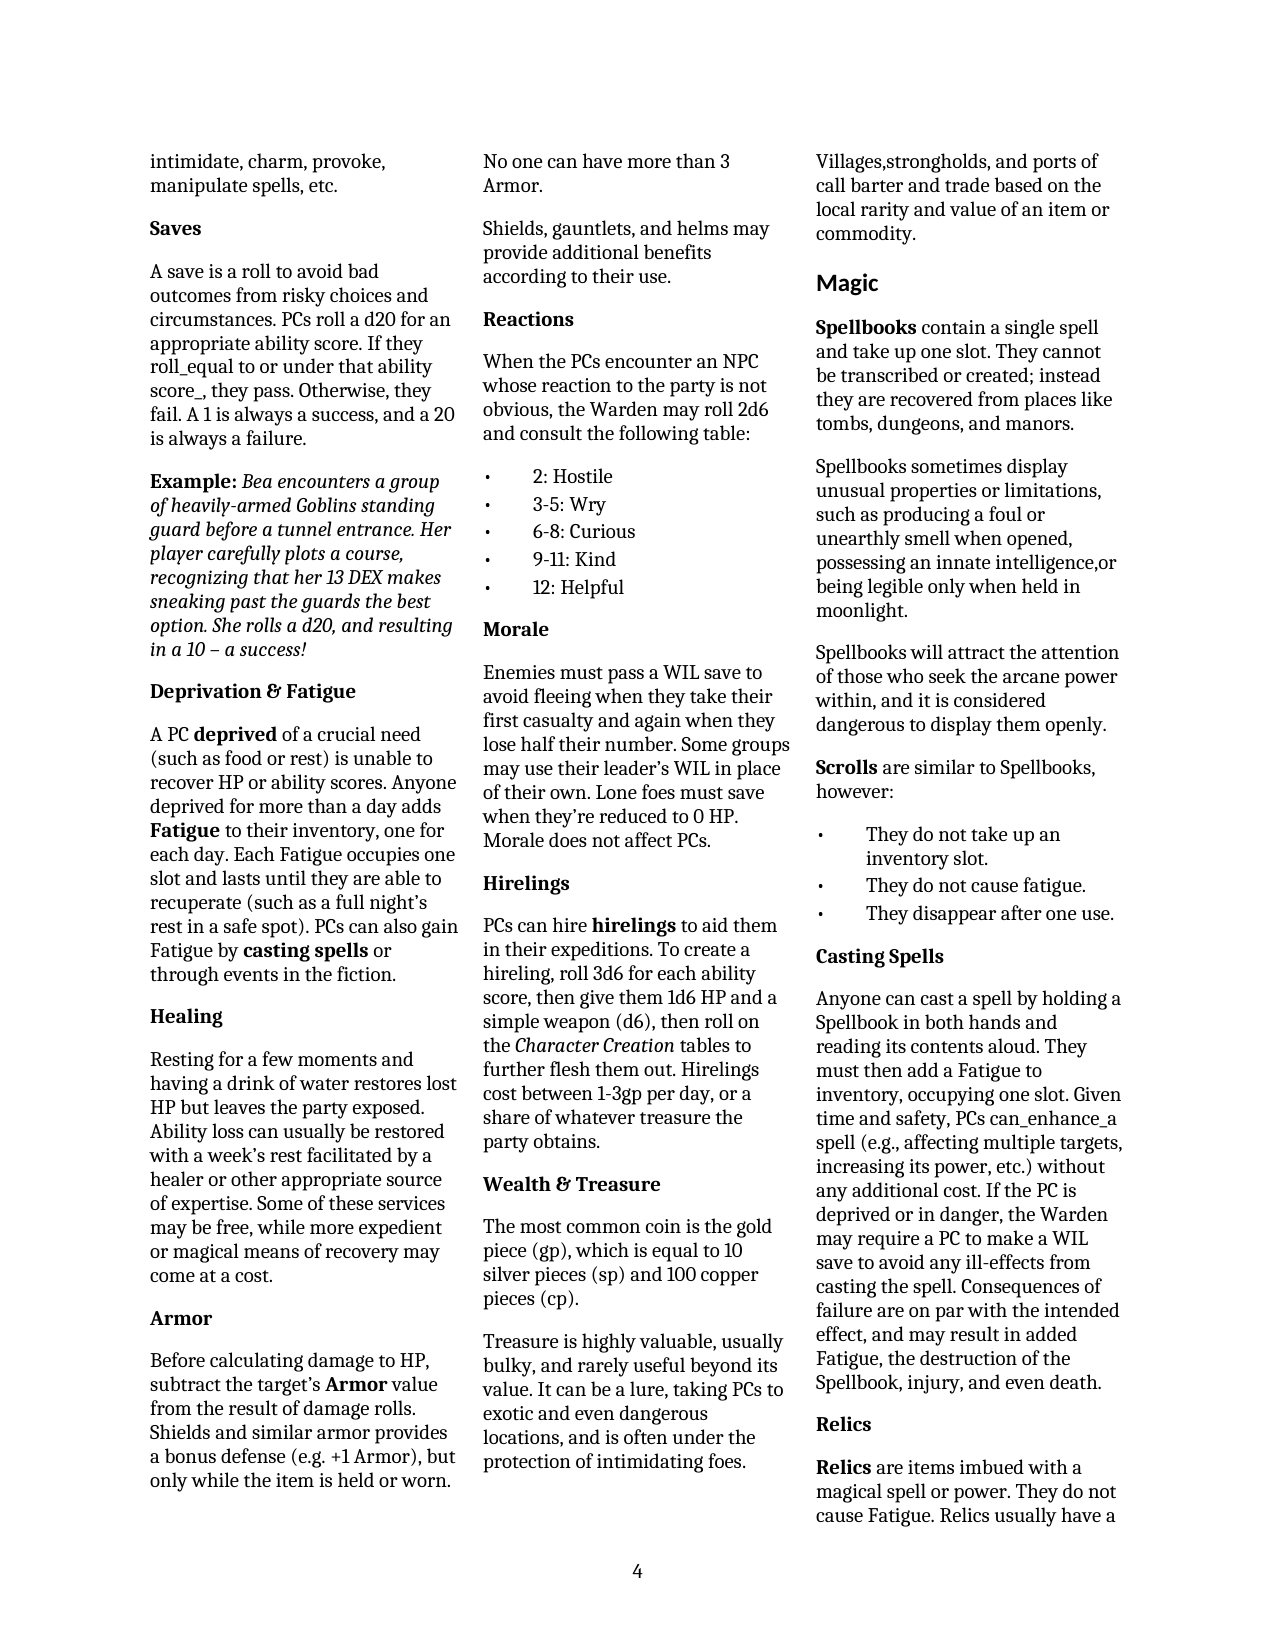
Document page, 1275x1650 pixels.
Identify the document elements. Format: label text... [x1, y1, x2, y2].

list 9-11: Kind [483, 548, 792, 572]
text Scrolls are similar to Spellbooks, however: [816, 756, 1125, 803]
text Example: Bea encounters a group of heavily-armed Goblins standing guard before a tunnel entrance. Her player carefully plots a course, recognizing that her 13 DEX makes sneaking past the guards the best option. She rolls a d20, and resulting in a 10 – a success! [150, 470, 459, 661]
text The most common coin is the gold piece (gp), which is equal to 10 silver pieces (sp) and 100 copper pieces (cp). [483, 1215, 792, 1311]
text Hirelings [483, 871, 792, 895]
text Spellbooks contain a single spell and take up one slot. They cannot be transcribed or created; instead they are recovered from places like tombs, dungeons, and manors. [816, 316, 1125, 436]
list They do not take up an inventory slot. [816, 822, 1125, 870]
list They do not cause fatigue. [816, 874, 1125, 898]
text Anyone can cast a spell by holding a Spellbook in both hands and reading its contents aloud. They must then add a Fatigue to inventory, occupying one slot. Given time and safety, PCs can_enhance_a spell (e.g., affecting multiple targets, increasing its power, etc.) without any additional cost. If the PC is deprived or in danger, the Warden may require a PC to make a WIL save to avoid any ill-effects from casting the spell. Consequences of failure are on par with the intended effect, and may result in added Fatigue, the destruction of the Spellbook, injury, and even death. [816, 987, 1125, 1394]
text Wealth & Treasure [483, 1172, 792, 1196]
text Enemies must pass a WIL save to avoid fleeing when they take their first casualty and again when they lose half their number. Some groups may use their leader’s WIL in place of their own. Lone foes must save when they’re reduced to 0 HP. Morale does not affect PCs. [483, 661, 792, 852]
list 6-8: Curious [483, 520, 792, 544]
text Armor [150, 1306, 459, 1330]
text Treasure is highly valuable, usually bulky, and rarely useful beyond its value. It can be a lure, taking PCs to exotic and even dangerous locations, and is often under the protection of intimidating foes. [483, 1329, 792, 1473]
text Morale [483, 618, 792, 642]
text Reactions [483, 307, 792, 331]
text Saves [150, 217, 459, 241]
list 3-5: Wry [483, 492, 792, 516]
text Casting Spells [816, 944, 1125, 968]
text Relics are items imbued with a magical spell or power. They do not cause Fatigue. Relics usually have a [816, 1456, 1125, 1528]
text A save is a roll to avoid bad outcomes from risky choices and circumstances. PCs roll a d20 for an appropriate ability score. If they roll_equal to or under that ability score_, they pass. Otherwise, they fail. A 1 is always a success, and a 20 is always a failure. [150, 259, 459, 451]
text Spellbooks will attract the attention of those who seek the arcane power within, and it is considered dangerous to display them openly. [816, 641, 1125, 737]
text Spellbooks sometimes display unusual properties or limitations, such as producing a foul or unearthly smell when opened, possessing an innate intelligence,or being legible only when held in moonlight. [816, 454, 1125, 622]
text A PC deprived of a crucial need (such as food or rest) is unable to recover HP or ability scores. Anyone deprived for more than a day adds Fatigue to their inventory, one for each day. Each Fatigue occupies one slot and lasts until they are able to recuperate (such as a full night’s rest in a safe spot). PCs can also gain Fatigue by casting spells or through events in the fiction. [150, 723, 459, 986]
text Shields, gauntlets, and helms may provide additional benefits according to their use. [483, 217, 792, 288]
text When the PCs encounter an NPC whose reaction to the party is not obvious, the Warden may roll 2d6 and consult the following table: [483, 350, 792, 446]
text Before calculating damage to HP, subtract the target’s Armor value from the result of damage rolls. Shields and similar armor provides a bonus defense (e.g. +1 Armor), but only while the item is held or worn. [150, 1349, 459, 1493]
text Relics [816, 1413, 1125, 1437]
subtitle Magic [816, 267, 1125, 297]
text Resting for a few moments and having a drink of water restores lost HP but leaves the party exposed. Ability loss can usually be restored with a week’s rest facilitated by a healer or other appropriate source of expertise. Some of these services may be free, while more expedient or magical means of recovery may come at a cost. [150, 1048, 459, 1287]
text intimidate, charm, provoke, manipulate spells, etc. [150, 150, 459, 198]
list 12: Helpful [483, 575, 792, 599]
list They disappear after one use. [816, 902, 1125, 926]
text Villages,strongholds, and ports of call barter and trade based on the local rarity and value of an item or commodity. [816, 150, 1125, 246]
text PCs can hire hirelings to aid them in their expeditions. To create a hireling, roll 3d6 for each ability score, then give them 1d6 HP and a simple weapon (d6), then roll on the Character Creation tables to further flesh them out. Hirelings cost between 1-3gp per day, or a share of whatever treasure the party obtains. [483, 914, 792, 1153]
text Healing [150, 1005, 459, 1029]
list 2: Hostile [483, 464, 792, 488]
text Deprivation & Fatigue [150, 680, 459, 704]
text No one can have more than 3 Armor. [483, 150, 792, 198]
